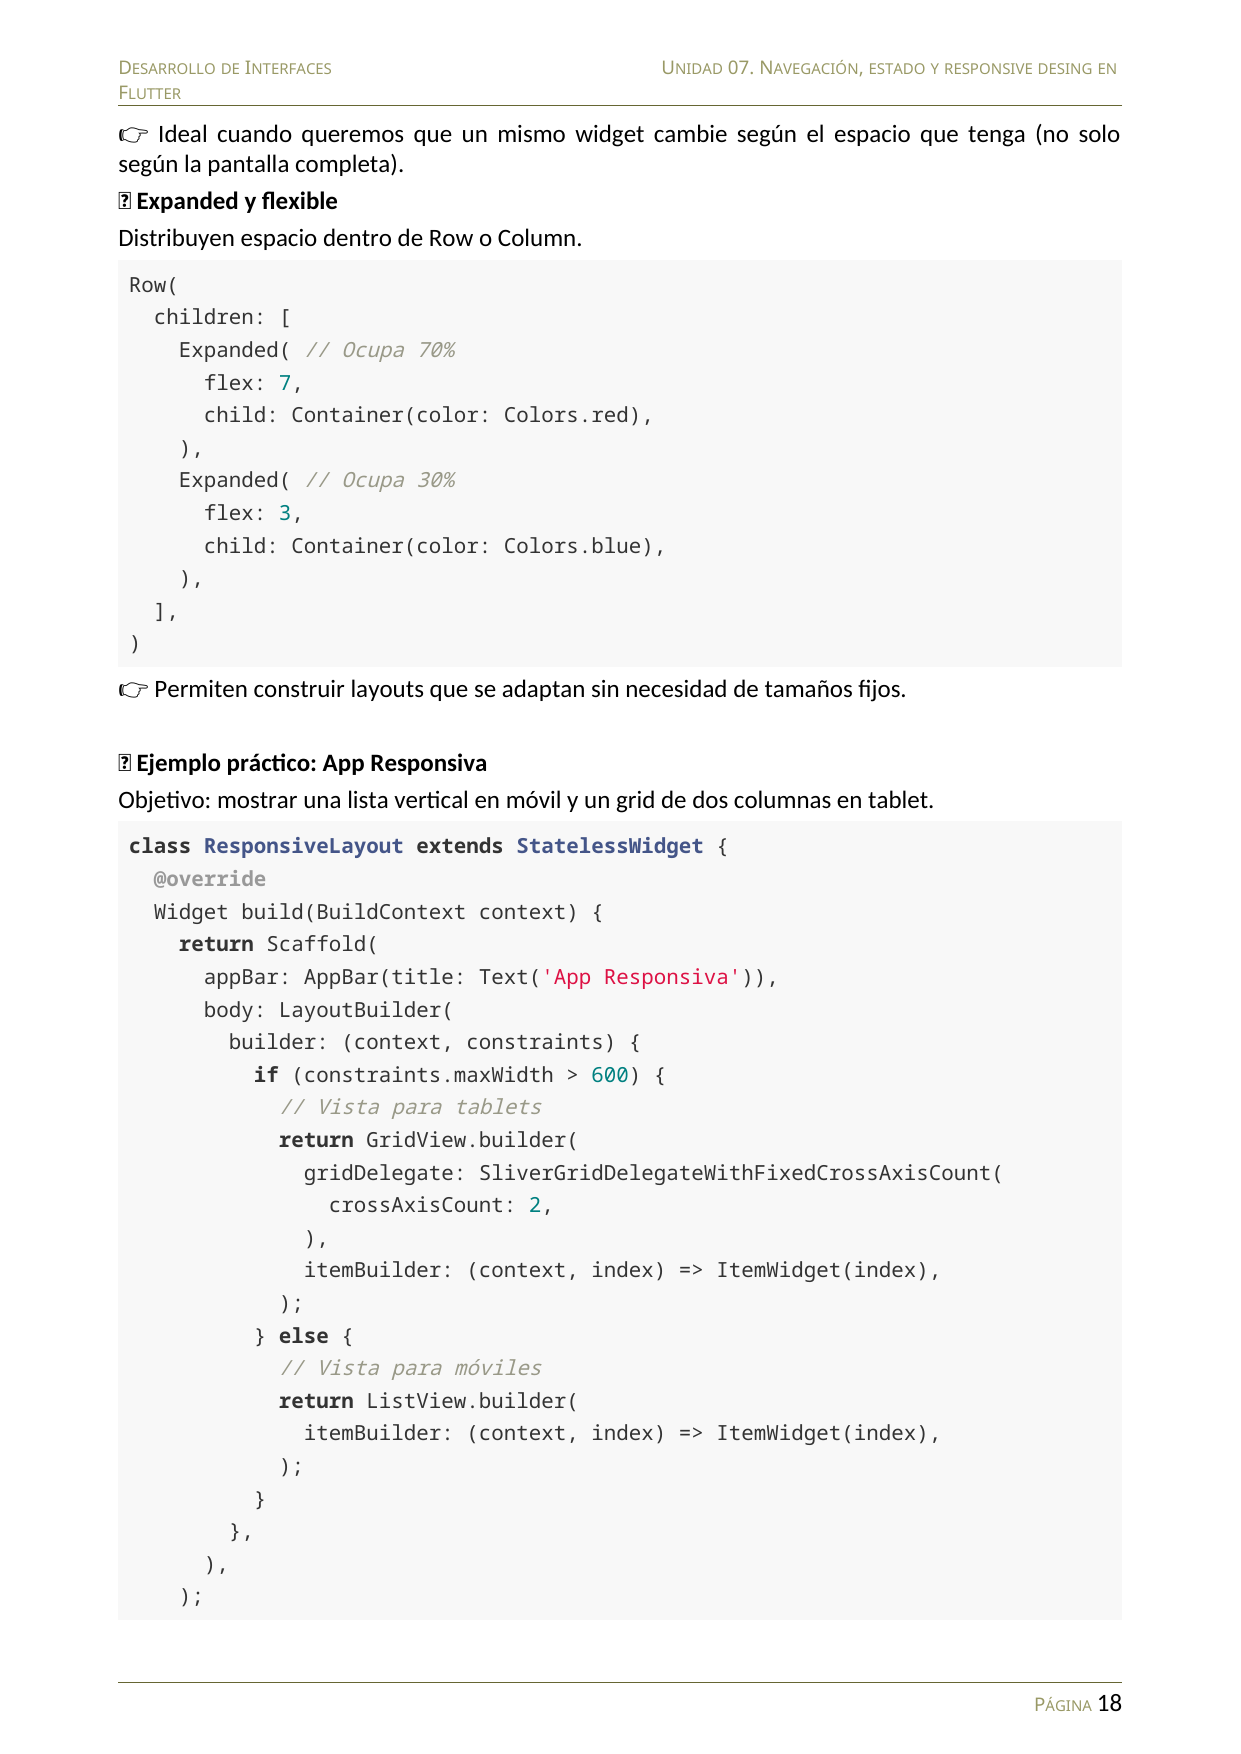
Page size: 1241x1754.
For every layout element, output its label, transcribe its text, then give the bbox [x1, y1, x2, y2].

text 🔹 Expanded y flexible [118, 186, 1122, 216]
text Objetivo: mostrar una lista vertical en móvil y un grid de dos columnas en tablet. [118, 784, 1122, 815]
text 👉 Ideal cuando queremos que un mismo widget cambie según el espacio que tenga (no solo según la pantalla completa). [118, 118, 1122, 179]
text 👉 Permiten construir layouts que se adaptan sin necesidad de tamaños fijos. [118, 673, 1122, 704]
table_header Row( children: [ Expanded( // Ocupa 70% flex: 7, child: Container(color: Colors.red), ), Expanded( // Ocupa 30% flex: 3, child: Container(color: Colors.blue), ), ], ) [118, 260, 1122, 667]
table_header class ResponsiveLayout extends StatelessWidget { @override Widget build(BuildContext context) { return Scaffold( appBar: AppBar(title: Text('App Responsiva')), body: LayoutBuilder( builder: (context, constraints) { if (constraints.maxWidth > 600) { // Vista para tablets return GridView.builder( gridDelegate: SliverGridDelegateWithFixedCrossAxisCount( crossAxisCount: 2, ), itemBuilder: (context, index) => ItemWidget(index), ); } else { // Vista para móviles return ListView.builder( itemBuilder: (context, index) => ItemWidget(index), ); } }, ), ); [118, 821, 1122, 1620]
text Distribuyen espacio dentro de Row o Column. [118, 222, 1122, 253]
text 📱 Ejemplo práctico: App Responsiva [118, 747, 1122, 778]
